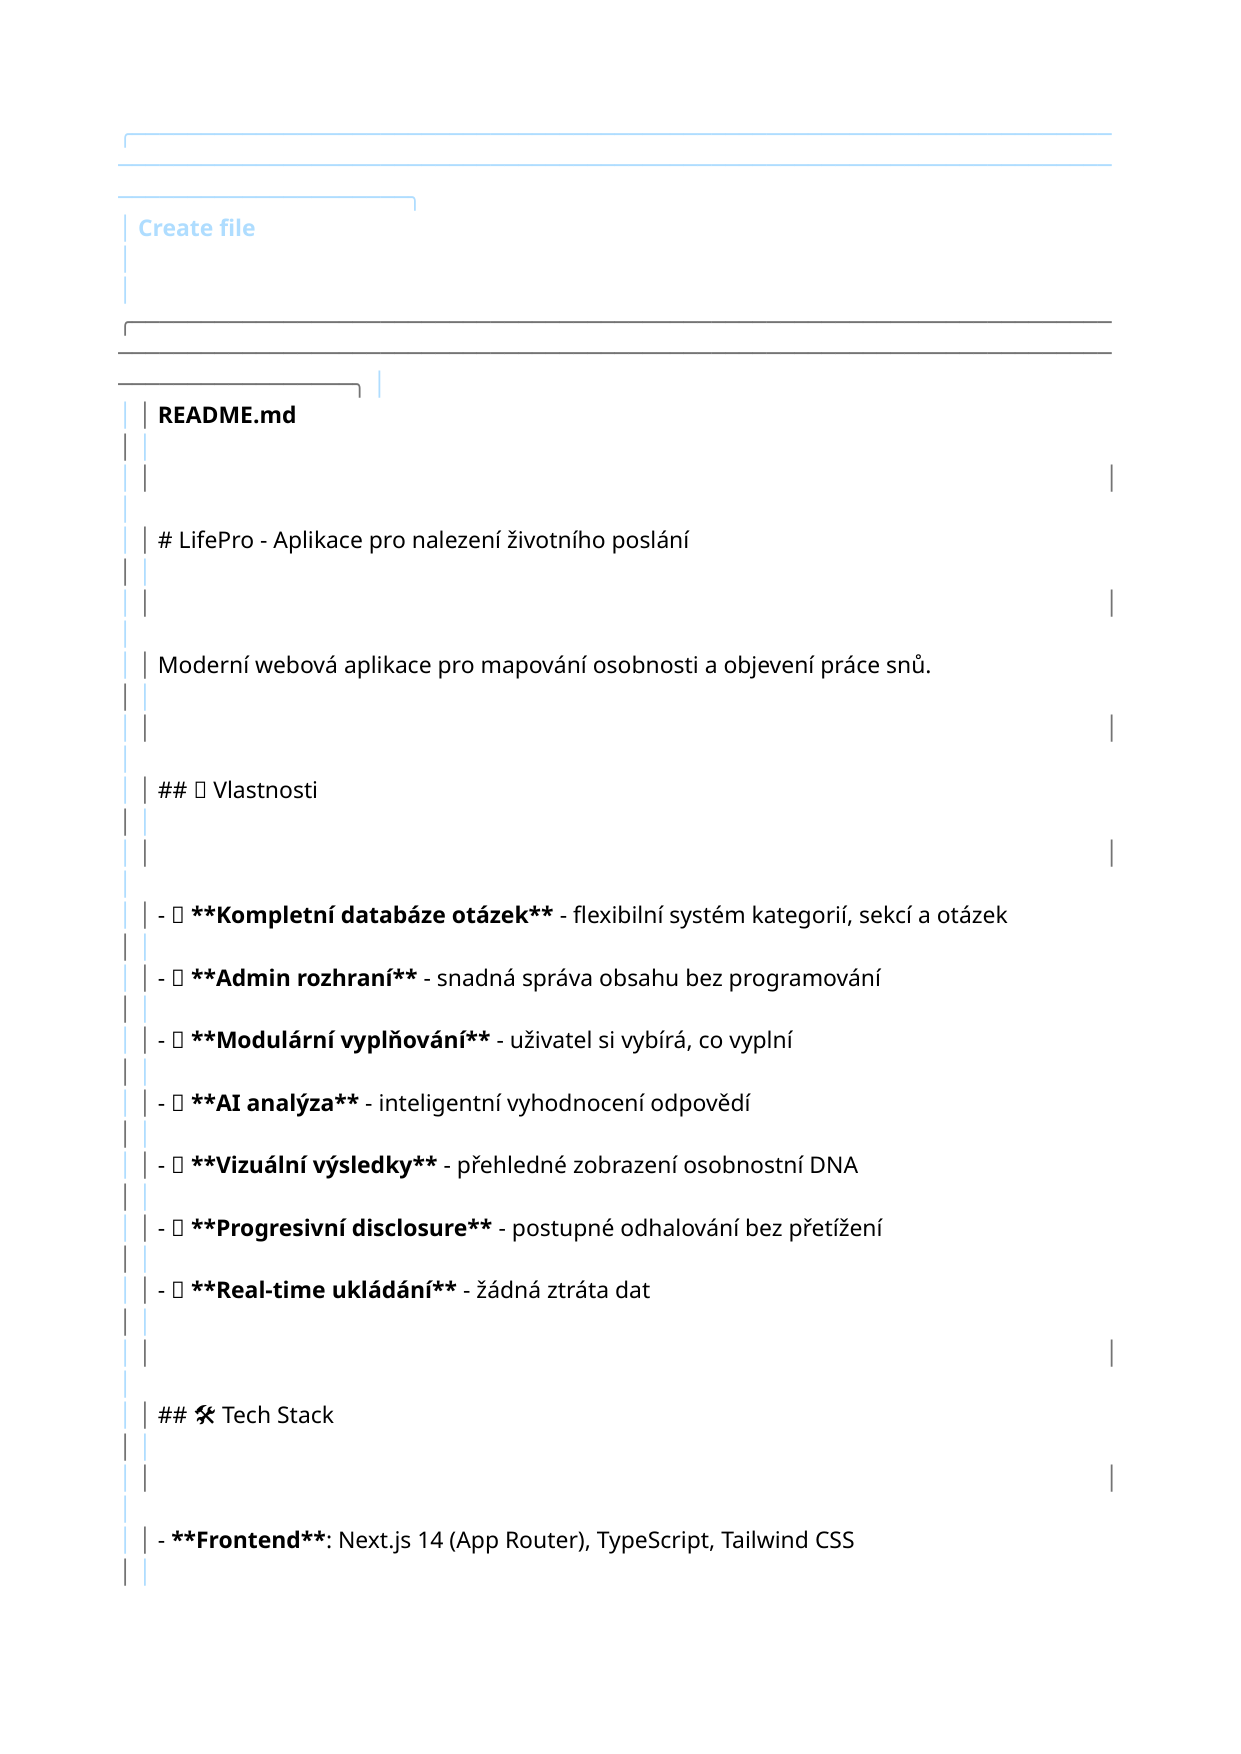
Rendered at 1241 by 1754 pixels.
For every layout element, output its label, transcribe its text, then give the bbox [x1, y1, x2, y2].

text │ │ - ✅ **Real-time ukládání** - žádná ztráta dat │ │ [118, 1274, 1122, 1337]
text │ │ │ │ [118, 712, 1122, 774]
text │ │ Moderní webová aplikace pro mapování osobnosti a objevení práce snů. │ │ [118, 649, 1122, 712]
text │ │ - ✅ **Vizuální výsledky** - přehledné zobrazení osobnostní DNA │ │ [118, 1149, 1122, 1212]
text │ │ │ │ [118, 1337, 1122, 1399]
text │ │ │ │ [118, 587, 1122, 649]
text │ │ ## 🛠 Tech Stack │ │ [118, 1399, 1122, 1462]
text │ ╭────────────────────────────────────────────────────────────────────────────────────────────────────────────────────────────────────────────────────────────────╮ │ [118, 274, 1122, 399]
text │ │ │ │ [118, 462, 1122, 524]
text │ │ │ │ [118, 837, 1122, 899]
text │ │ - ✅ **Kompletní databáze otázek** - flexibilní systém kategorií, sekcí a otázek │ │ [118, 899, 1122, 962]
text ╭────────────────────────────────────────────────────────────────────────────────────────────────────────────────────────────────────────────────────────────────────╮ [118, 118, 1122, 212]
text │ │ │ │ [118, 1462, 1122, 1524]
text │ │ # LifePro - Aplikace pro nalezení životního poslání │ │ [118, 524, 1122, 587]
text │ │ - ✅ **Progresivní disclosure** - postupné odhalování bez přetížení │ │ [118, 1212, 1122, 1274]
text │ │ README.md │ │ [118, 399, 1122, 462]
text │ Create file │ [118, 212, 1122, 274]
text │ │ - ✅ **Modulární vyplňování** - uživatel si vybírá, co vyplní │ │ [118, 1024, 1122, 1087]
text │ │ - **Frontend**: Next.js 14 (App Router), TypeScript, Tailwind CSS │ │ [118, 1524, 1122, 1587]
text │ │ - ✅ **Admin rozhraní** - snadná správa obsahu bez programování │ │ [118, 962, 1122, 1024]
text │ │ ## 🎯 Vlastnosti │ │ [118, 774, 1122, 837]
text │ │ - ✅ **AI analýza** - inteligentní vyhodnocení odpovědí │ │ [118, 1087, 1122, 1149]
